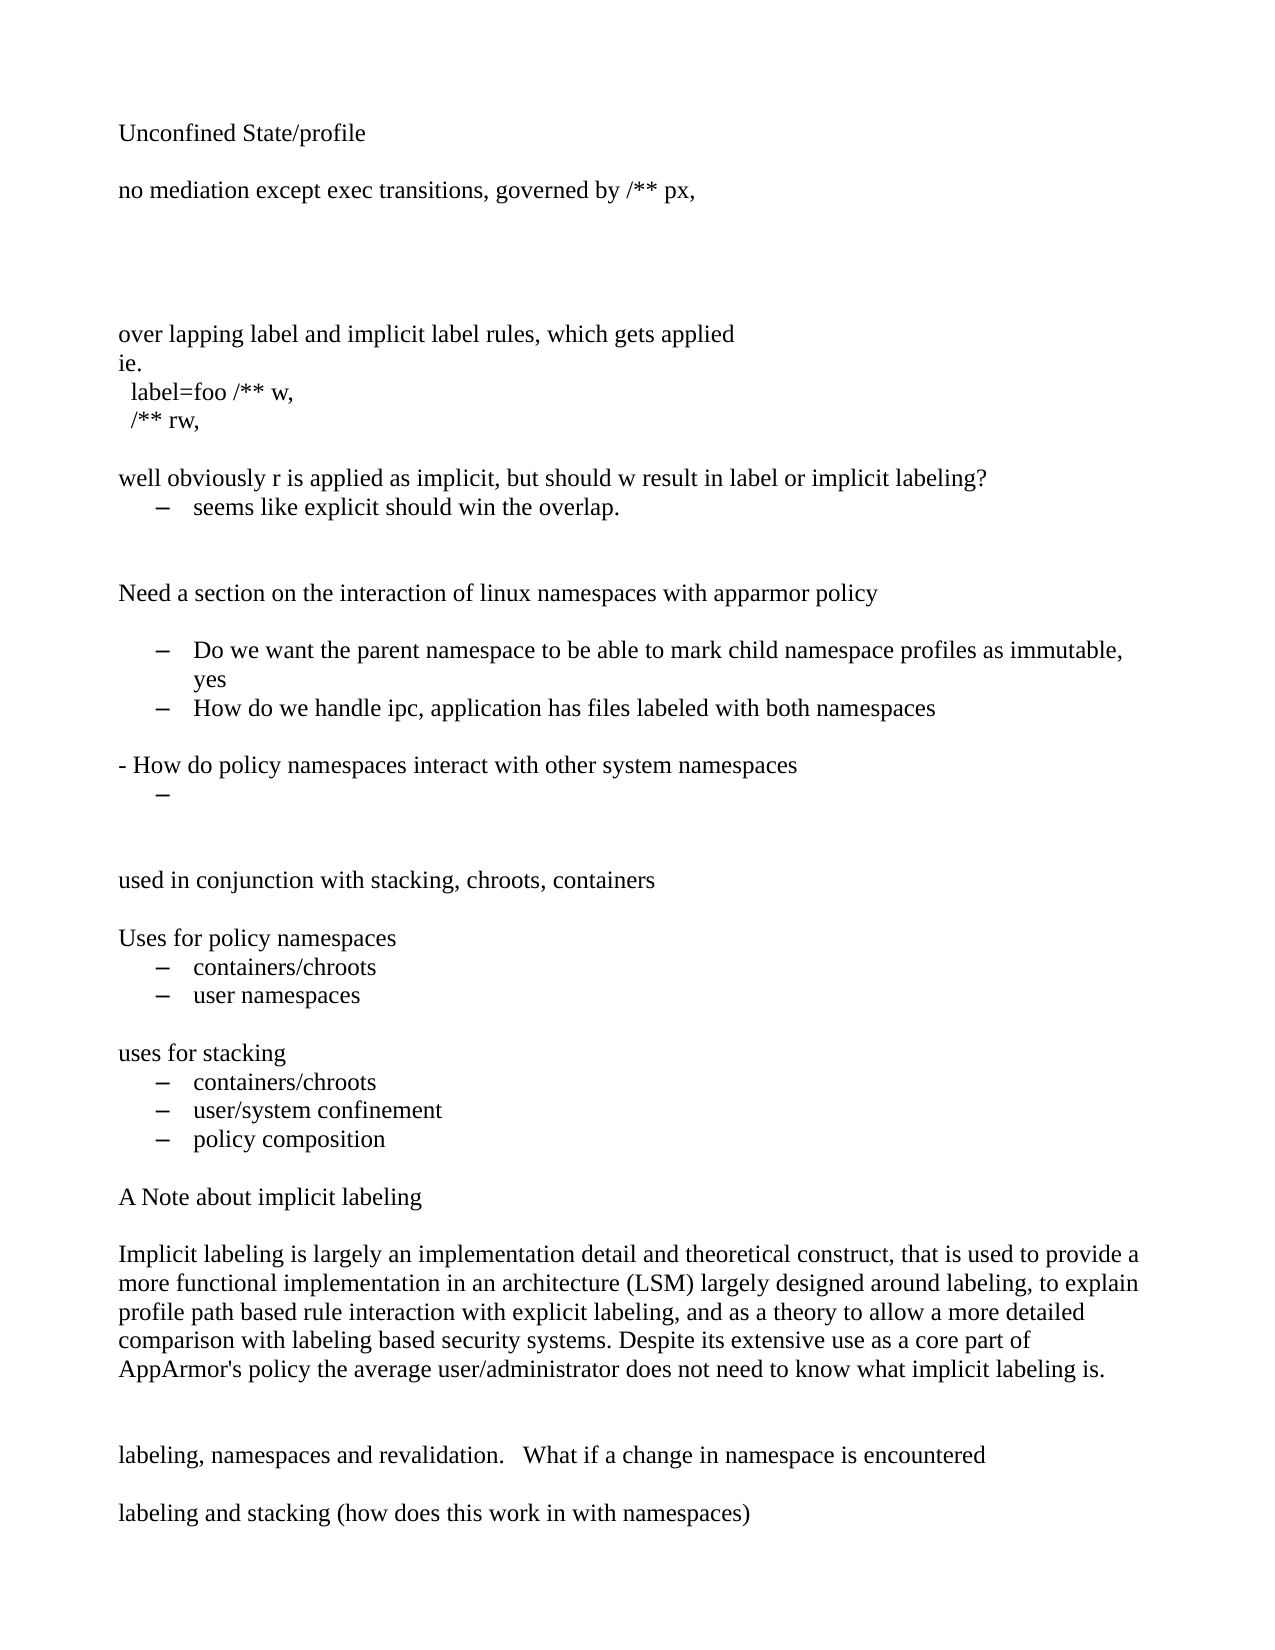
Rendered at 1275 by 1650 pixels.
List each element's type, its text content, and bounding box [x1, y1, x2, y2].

text labeling and stacking (how does this work in with namespaces) [118, 1498, 1157, 1527]
text uses for stacking [118, 1038, 1157, 1067]
text labeling, namespaces and revalidation. What if a change in namespace is encountered [118, 1441, 1157, 1469]
text over lapping label and implicit label rules, which gets applied [118, 319, 1157, 348]
list How do we handle ipc, application has files labeled with both namespaces [156, 693, 1157, 722]
text no mediation except exec transitions, governed by /** px, [118, 176, 1157, 204]
list Do we want the parent namespace to be able to mark child namespace profiles as immutable, yes [156, 636, 1157, 693]
text Implicit labeling is largely an implementation detail and theoretical construct, that is used to provide a more functional implementation in an architecture (LSM) largely designed around labeling, to explain profile path based rule interaction with explicit labeling, and as a theory to allow a more detailed comparison with labeling based security systems. Despite its extensive use as a core part of AppArmor's policy the average user/administrator does not need to know what implicit labeling is. [118, 1239, 1157, 1383]
list containers/chroots [156, 1067, 1157, 1096]
list user namespaces [156, 981, 1157, 1009]
text Need a section on the interaction of linux namespaces with apparmor policy [118, 578, 1157, 607]
text /** rw, [118, 406, 1157, 434]
list seems like explicit should win the overlap. [156, 492, 1157, 521]
text ie. [118, 348, 1157, 377]
text - How do policy namespaces interact with other system namespaces [118, 751, 1157, 779]
text Uses for policy namespaces [118, 923, 1157, 952]
text used in conjunction with stacking, chroots, containers [118, 866, 1157, 894]
text Unconfined State/profile [118, 118, 1157, 147]
list containers/chroots [156, 952, 1157, 981]
text label=foo /** w, [118, 377, 1157, 406]
list policy composition [156, 1124, 1157, 1153]
text well obviously r is applied as implicit, but should w result in label or implicit labeling? [118, 463, 1157, 492]
text A Note about implicit labeling [118, 1182, 1157, 1211]
list user/system confinement [156, 1096, 1157, 1124]
